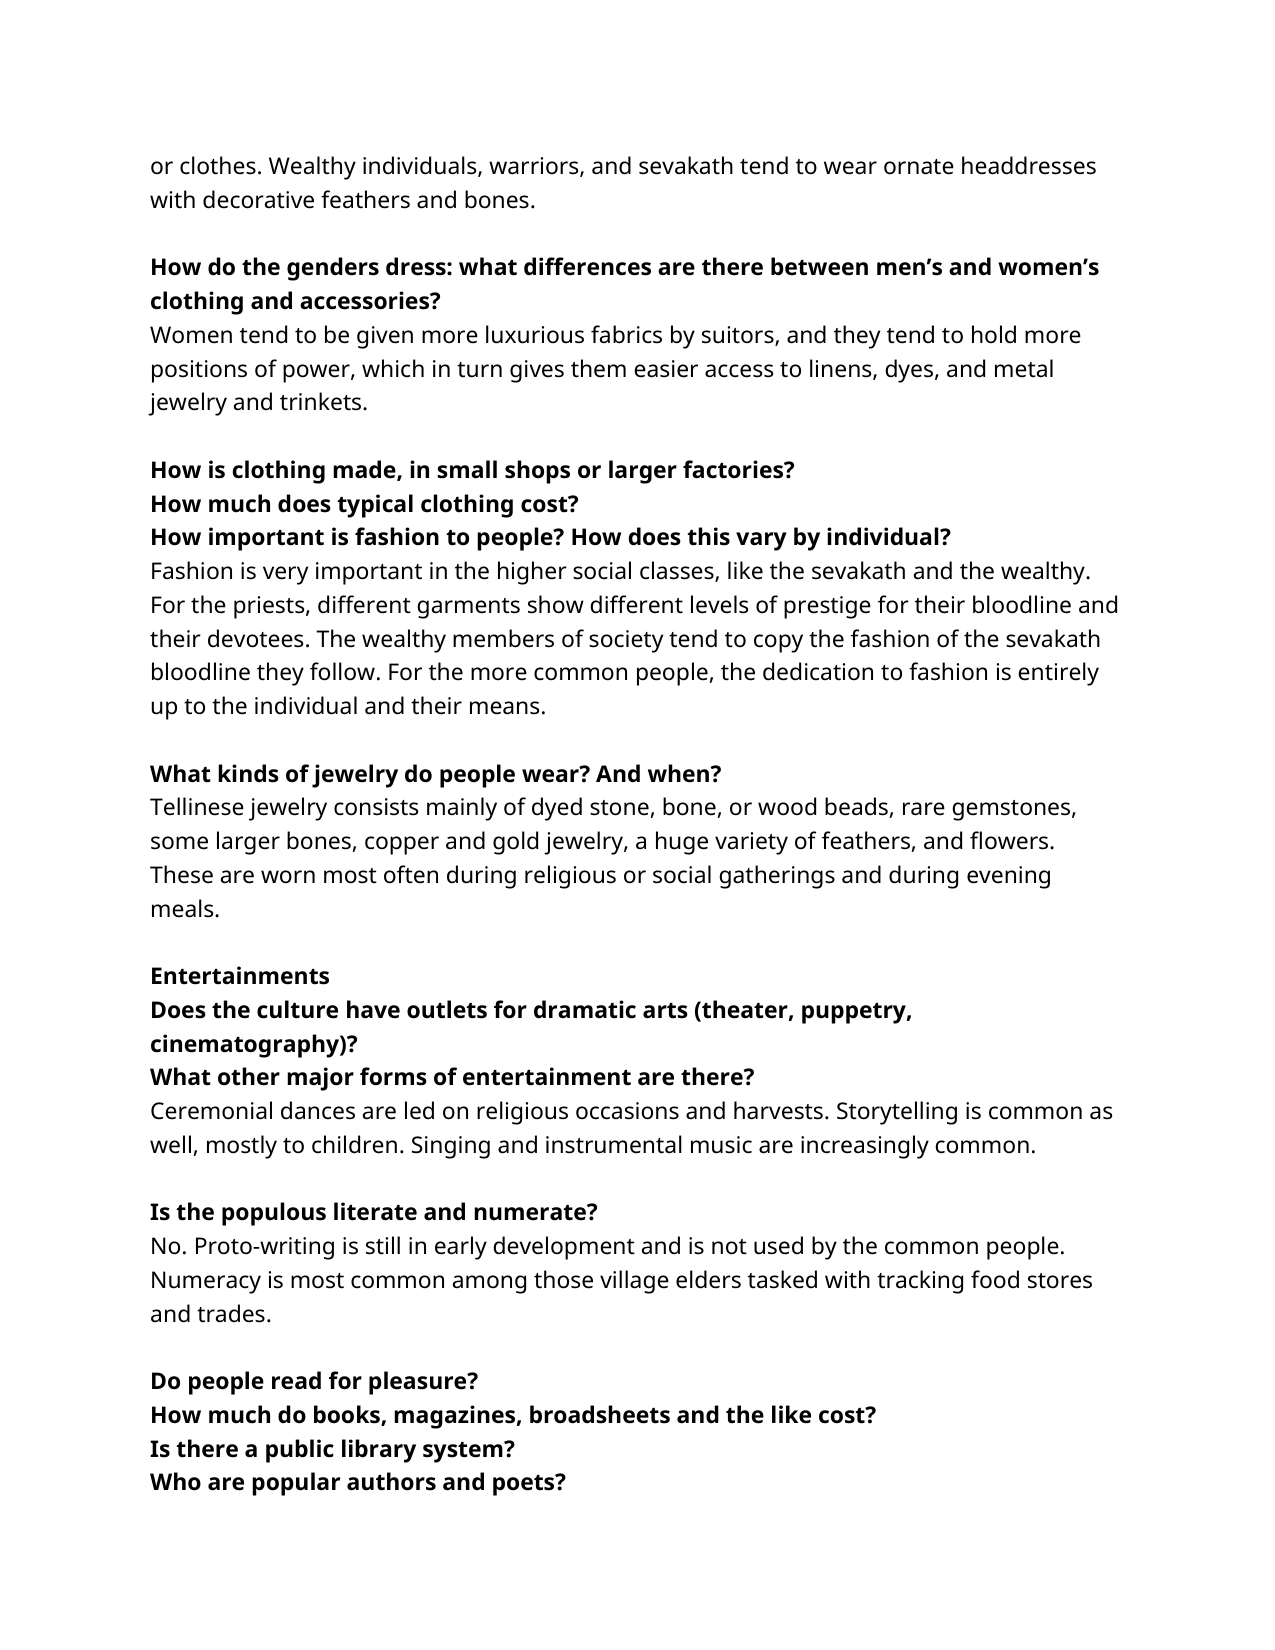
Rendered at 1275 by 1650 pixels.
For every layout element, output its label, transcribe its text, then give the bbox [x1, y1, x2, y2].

text or clothes. Wealthy individuals, warriors, and sevakath tend to wear ornate headdresses with decorative feathers and bones. [150, 150, 1125, 215]
text Do people read for pleasure? How much do books, magazines, broadsheets and the like cost? Is there a public library system? Who are popular authors and poets? [150, 1365, 1125, 1497]
text Fashion is very important in the higher social classes, like the sevakath and the wealthy. For the priests, different garments show different levels of prestige for their bloodline and their devotees. The wealthy members of society tend to copy the fashion of the sevakath bloodline they follow. For the more common people, the dedication to fashion is entirely up to the individual and their means. [150, 555, 1125, 721]
text How is clothing made, in small shops or larger factories? How much does typical clothing cost? How important is fashion to people? How does this vary by individual? [150, 420, 1125, 552]
text Is the populous literate and numerate? [150, 1196, 1125, 1227]
text Women tend to be given more luxurious fabrics by suitors, and they tend to hold more positions of power, which in turn gives them easier access to linens, dyes, and metal jewelry and trinkets. [150, 319, 1125, 417]
text How do the genders dress: what differences are there between men’s and women’s clothing and accessories? [150, 217, 1125, 316]
text What kinds of jewelry do people wear? And when? Tellinese jewelry consists mainly of dyed stone, bone, or wood beads, rare gemstones, some larger bones, copper and gold jewelry, a huge variety of feathers, and flowers. These are worn most often during religious or social gatherings and during evening meals. Entertainments Does the culture have outlets for dramatic arts (theater, puppetry, cinematography)? What other major forms of entertainment are there? Ceremonial dances are led on religious occasions and harvests. Storytelling is common as well, mostly to children. Singing and instrumental music are increasingly common. [150, 724, 1125, 1160]
text No. Proto-writing is still in early development and is not used by the common people. Numeracy is most common among those village elders tasked with tracking food stores and trades. [150, 1230, 1125, 1329]
